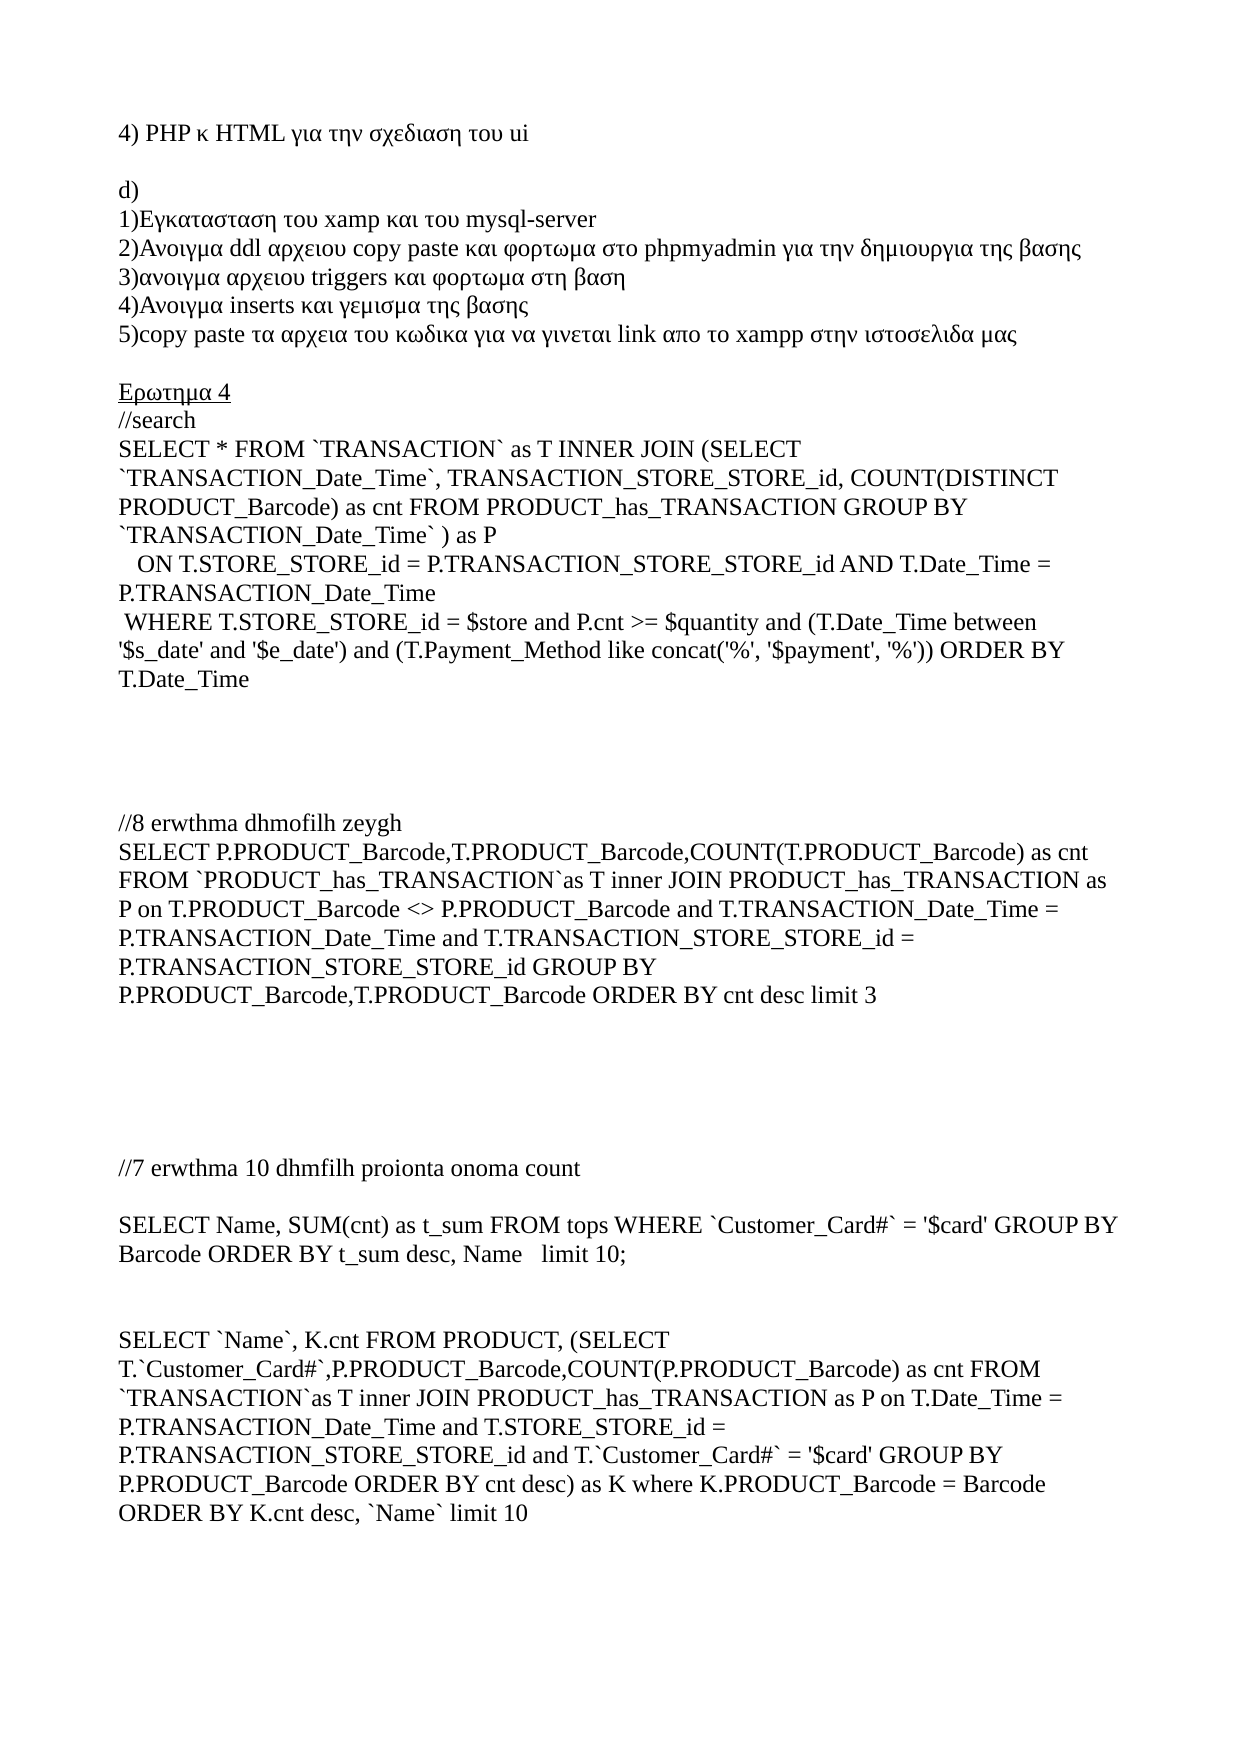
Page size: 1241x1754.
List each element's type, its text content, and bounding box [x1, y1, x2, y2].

text //8 erwthma dhmofilh zeygh [118, 808, 1122, 837]
text SELECT Name, SUM(cnt) as t_sum FROM tops WHERE `Customer_Card#` = '$card' GROUP BY Barcode ORDER BY t_sum desc, Name limit 10; [118, 1211, 1122, 1268]
text 4)Ανοιγμα inserts και γεμισμα της βασης [118, 291, 1122, 319]
text 5)copy paste τα αρχεια του κωδικα για να γινεται link απο το xampp στην ιστοσελιδα μας [118, 319, 1122, 348]
text Ερωτημα 4 [118, 377, 1122, 406]
text 1)Εγκατασταση του xamp και του mysql-server [118, 204, 1122, 233]
text 3)ανοιγμα αρχειου triggers και φορτωμα στη βαση [118, 262, 1122, 291]
text ON T.STORE_STORE_id = P.TRANSACTION_STORE_STORE_id AND T.Date_Time = P.TRANSACTION_Date_Time [118, 549, 1122, 607]
text 2)Ανοιγμα ddl αρχειου copy paste και φορτωμα στο phpmyadmin για την δημιουργια της βασης [118, 233, 1122, 262]
text //search [118, 406, 1122, 434]
text d) [118, 176, 1122, 204]
text SELECT * FROM `TRANSACTION` as T INNER JOIN (SELECT `TRANSACTION_Date_Time`, TRANSACTION_STORE_STORE_id, COUNT(DISTINCT PRODUCT_Barcode) as cnt FROM PRODUCT_has_TRANSACTION GROUP BY `TRANSACTION_Date_Time` ) as P [118, 434, 1122, 549]
text SELECT P.PRODUCT_Barcode,T.PRODUCT_Barcode,COUNT(T.PRODUCT_Barcode) as cnt FROM `PRODUCT_has_TRANSACTION`as T inner JOIN PRODUCT_has_TRANSACTION as P on T.PRODUCT_Barcode <> P.PRODUCT_Barcode and T.TRANSACTION_Date_Time = P.TRANSACTION_Date_Time and T.TRANSACTION_STORE_STORE_id = P.TRANSACTION_STORE_STORE_id GROUP BY P.PRODUCT_Barcode,T.PRODUCT_Barcode ORDER BY cnt desc limit 3 [118, 837, 1122, 1009]
text 4) PHP κ HTML για την σχεδιαση του ui [118, 118, 1122, 147]
text //7 erwthma 10 dhmfilh proionta onoma count [118, 1153, 1122, 1182]
text WHERE T.STORE_STORE_id = $store and P.cnt >= $quantity and (T.Date_Time between '$s_date' and '$e_date') and (T.Payment_Method like concat('%', '$payment', '%')) ORDER BY T.Date_Time [118, 607, 1122, 693]
text SELECT `Name`, K.cnt FROM PRODUCT, (SELECT T.`Customer_Card#`,P.PRODUCT_Barcode,COUNT(P.PRODUCT_Barcode) as cnt FROM `TRANSACTION`as T inner JOIN PRODUCT_has_TRANSACTION as P on T.Date_Time = P.TRANSACTION_Date_Time and T.STORE_STORE_id = P.TRANSACTION_STORE_STORE_id and T.`Customer_Card#` = '$card' GROUP BY P.PRODUCT_Barcode ORDER BY cnt desc) as K where K.PRODUCT_Barcode = Barcode ORDER BY K.cnt desc, `Name` limit 10 [118, 1326, 1122, 1527]
